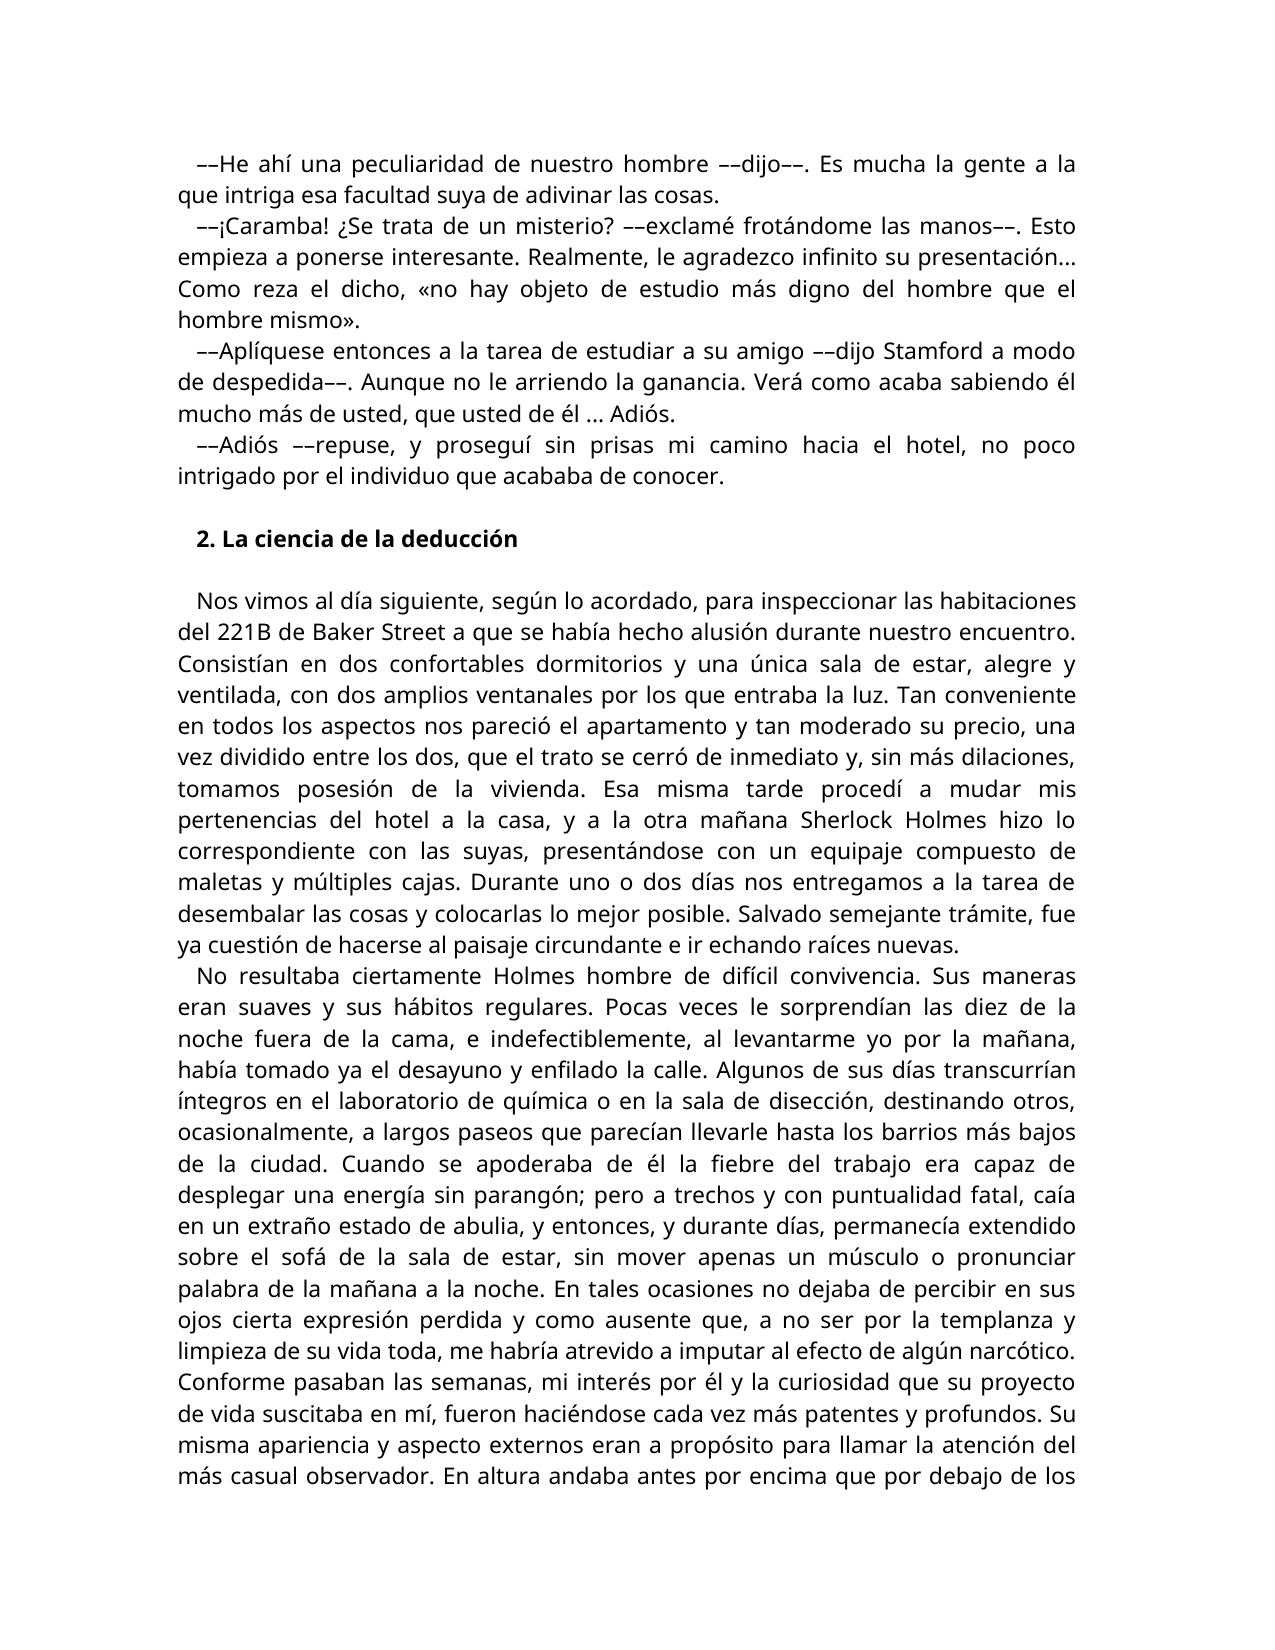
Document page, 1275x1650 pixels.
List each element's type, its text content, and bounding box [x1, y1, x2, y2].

subtitle 2. La ciencia de la deducción [177, 523, 1077, 554]
subtitle No resultaba ciertamente Holmes hombre de difícil convivencia. Sus maneras eran suaves y sus hábitos regulares. Pocas veces le sorprendían las diez de la noche fuera de la cama, e indefectiblemente, al levantarme yo por la mañana, había tomado ya el desayuno y enfilado la calle. Algunos de sus días transcurrían íntegros en el laboratorio de química o en la sala de disección, destinando otros, ocasionalmente, a largos paseos que parecían llevarle hasta los barrios más bajos de la ciudad. Cuando se apoderaba de él la fiebre del trabajo era capaz de desplegar una energía sin parangón; pero a trechos y con puntualidad fatal, caía en un extraño estado de abulia, y entonces, y durante días, permanecía extendido sobre el sofá de la sala de estar, sin mover apenas un músculo o pronunciar palabra de la mañana a la noche. En tales ocasiones no dejaba de percibir en sus ojos cierta expresión perdida y como ausente que, a no ser por la templanza y limpieza de su vida toda, me habría atrevido a imputar al efecto de algún narcótico. Conforme pasaban las semanas, mi interés por él y la curiosidad que su proyecto de vida suscitaba en mí, fueron haciéndose cada vez más patentes y profundos. Su misma apariencia y aspecto externos eran a propósito para llamar la atención del más casual observador. En altura andaba antes por encima que por debajo de los [177, 960, 1077, 1491]
subtitle Nos vimos al día siguiente, según lo acordado, para inspeccionar las habitaciones del 221B de Baker Street a que se había hecho alusión durante nuestro encuentro. Consistían en dos confortables dormitorios y una única sala de estar, alegre y ventilada, con dos amplios ventanales por los que entraba la luz. Tan conveniente en todos los aspectos nos pareció el apartamento y tan moderado su precio, una vez dividido entre los dos, que el trato se cerró de inmediato y, sin más dilaciones, tomamos posesión de la vivienda. Esa misma tarde procedí a mudar mis pertenencias del hotel a la casa, y a la otra mañana Sherlock Holmes hizo lo correspondiente con las suyas, presentándose con un equipaje compuesto de maletas y múltiples cajas. Durante uno o dos días nos entregamos a la tarea de desembalar las cosas y colocarlas lo mejor posible. Salvado semejante trámite, fue ya cuestión de hacerse al paisaje circundante e ir echando raíces nuevas. [177, 585, 1077, 960]
subtitle ––He ahí una peculiaridad de nuestro hombre ––dijo––. Es mucha la gente a la que intriga esa facultad suya de adivinar las cosas. [177, 148, 1077, 210]
subtitle ––Adiós ––repuse, y proseguí sin prisas mi camino hacia el hotel, no poco intrigado por el individuo que acababa de conocer. [177, 429, 1077, 491]
subtitle ––¡Caramba! ¿Se trata de un misterio? ––exclamé frotándome las manos––. Esto empieza a ponerse interesante. Realmente, le agradezco infinito su presentación... Como reza el dicho, «no hay objeto de estudio más digno del hombre que el hombre mismo». [177, 210, 1077, 335]
subtitle ––Aplíquese entonces a la tarea de estudiar a su amigo ––dijo Stamford a modo de despedida––. Aunque no le arriendo la ganancia. Verá como acaba sabiendo él mucho más de usted, que usted de él ... Adiós. [177, 335, 1077, 429]
